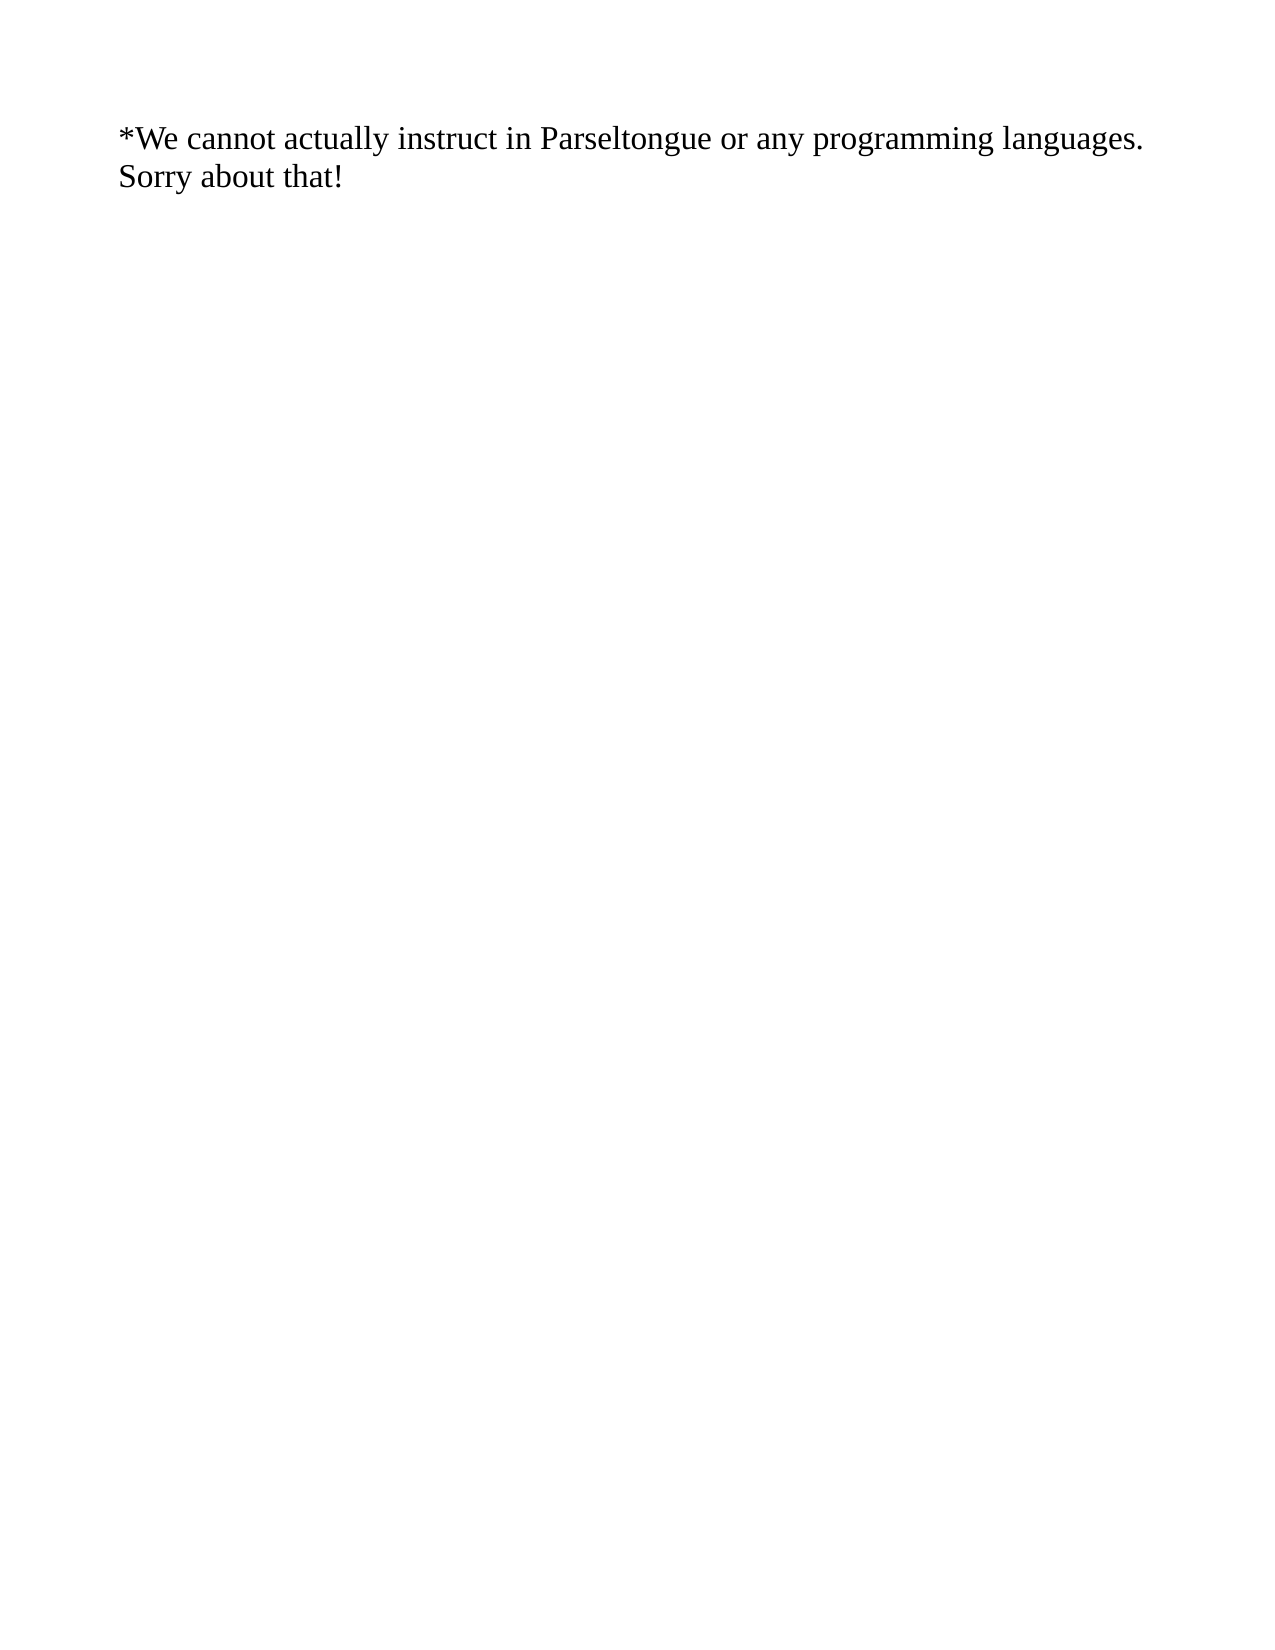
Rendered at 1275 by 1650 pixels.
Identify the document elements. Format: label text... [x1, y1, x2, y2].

text *We cannot actually instruct in Parseltongue or any programming languages. Sorry about that! [118, 118, 1157, 195]
